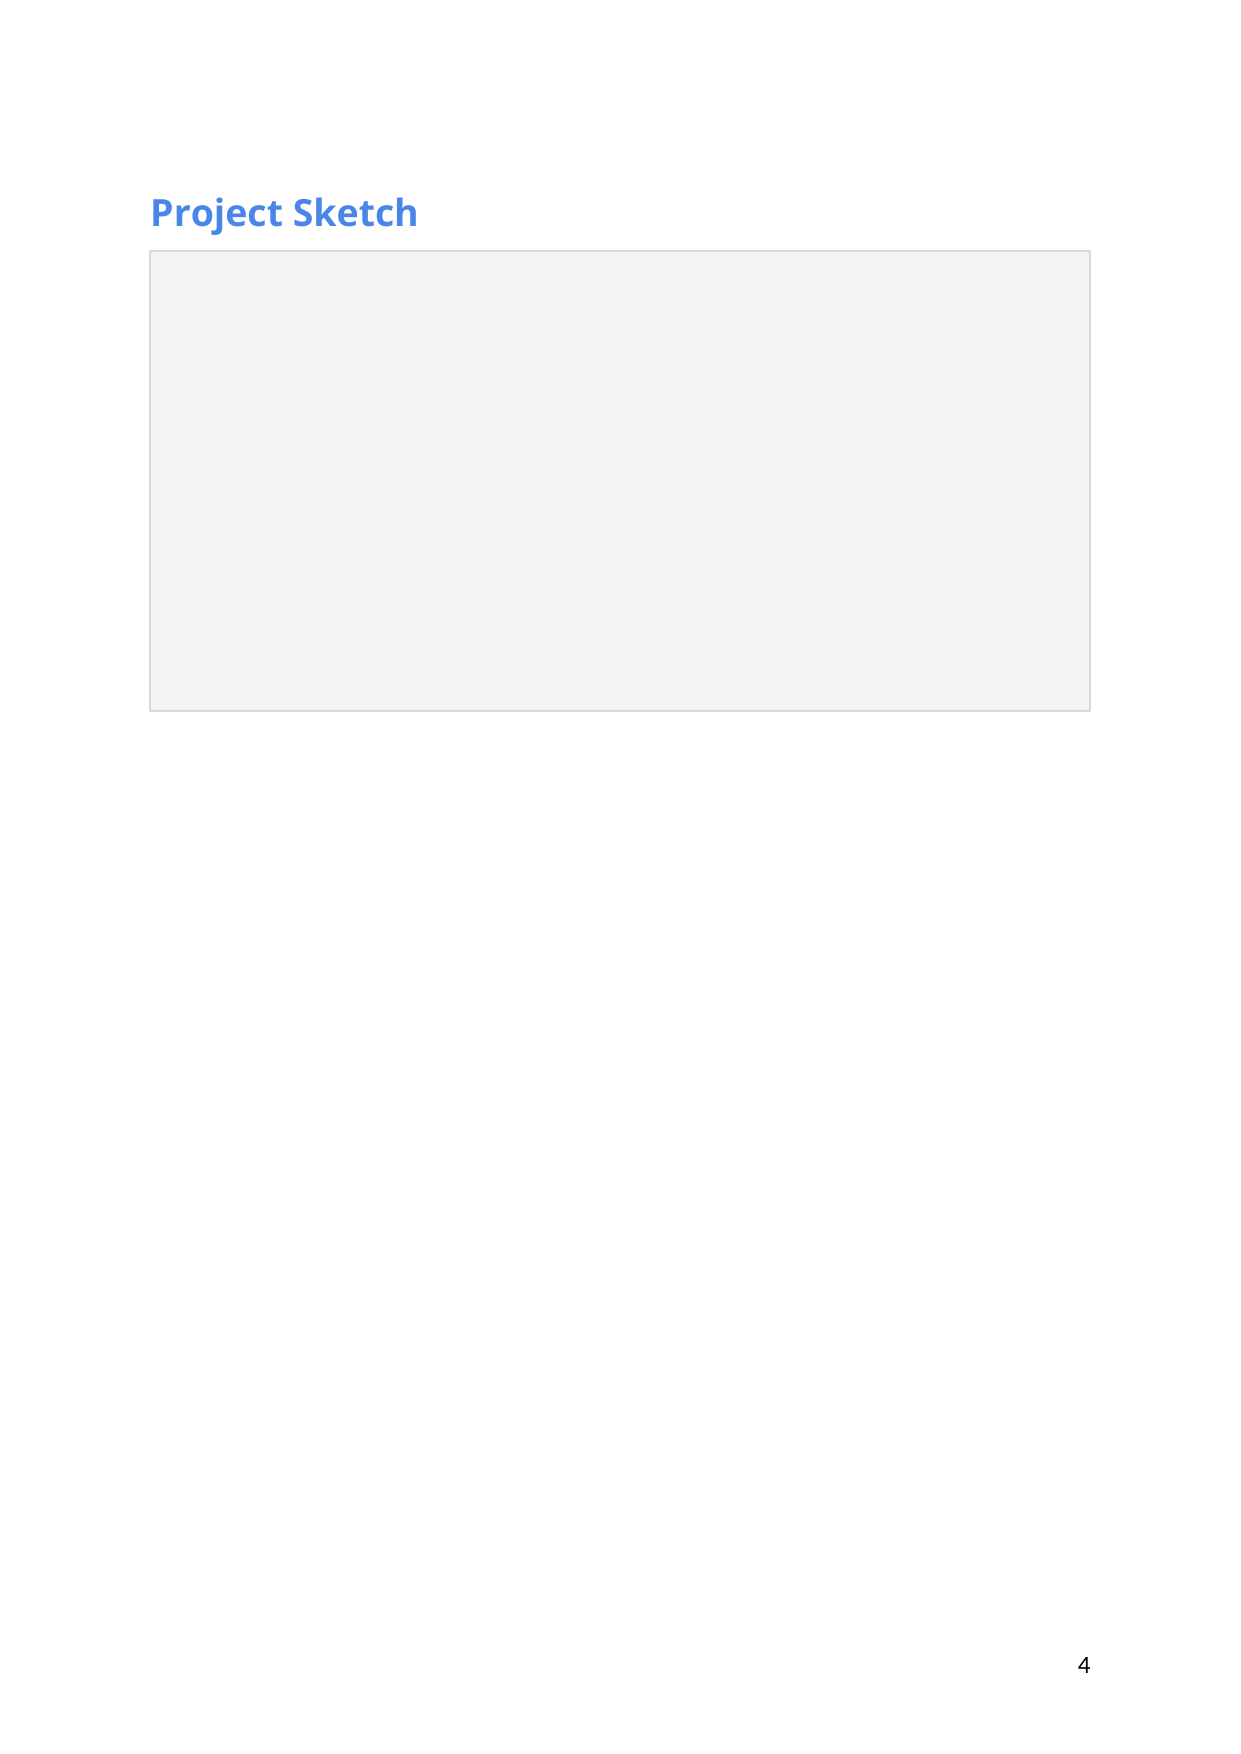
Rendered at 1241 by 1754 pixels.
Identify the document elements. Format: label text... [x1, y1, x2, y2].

subtitle Project Sketch [150, 186, 1090, 237]
